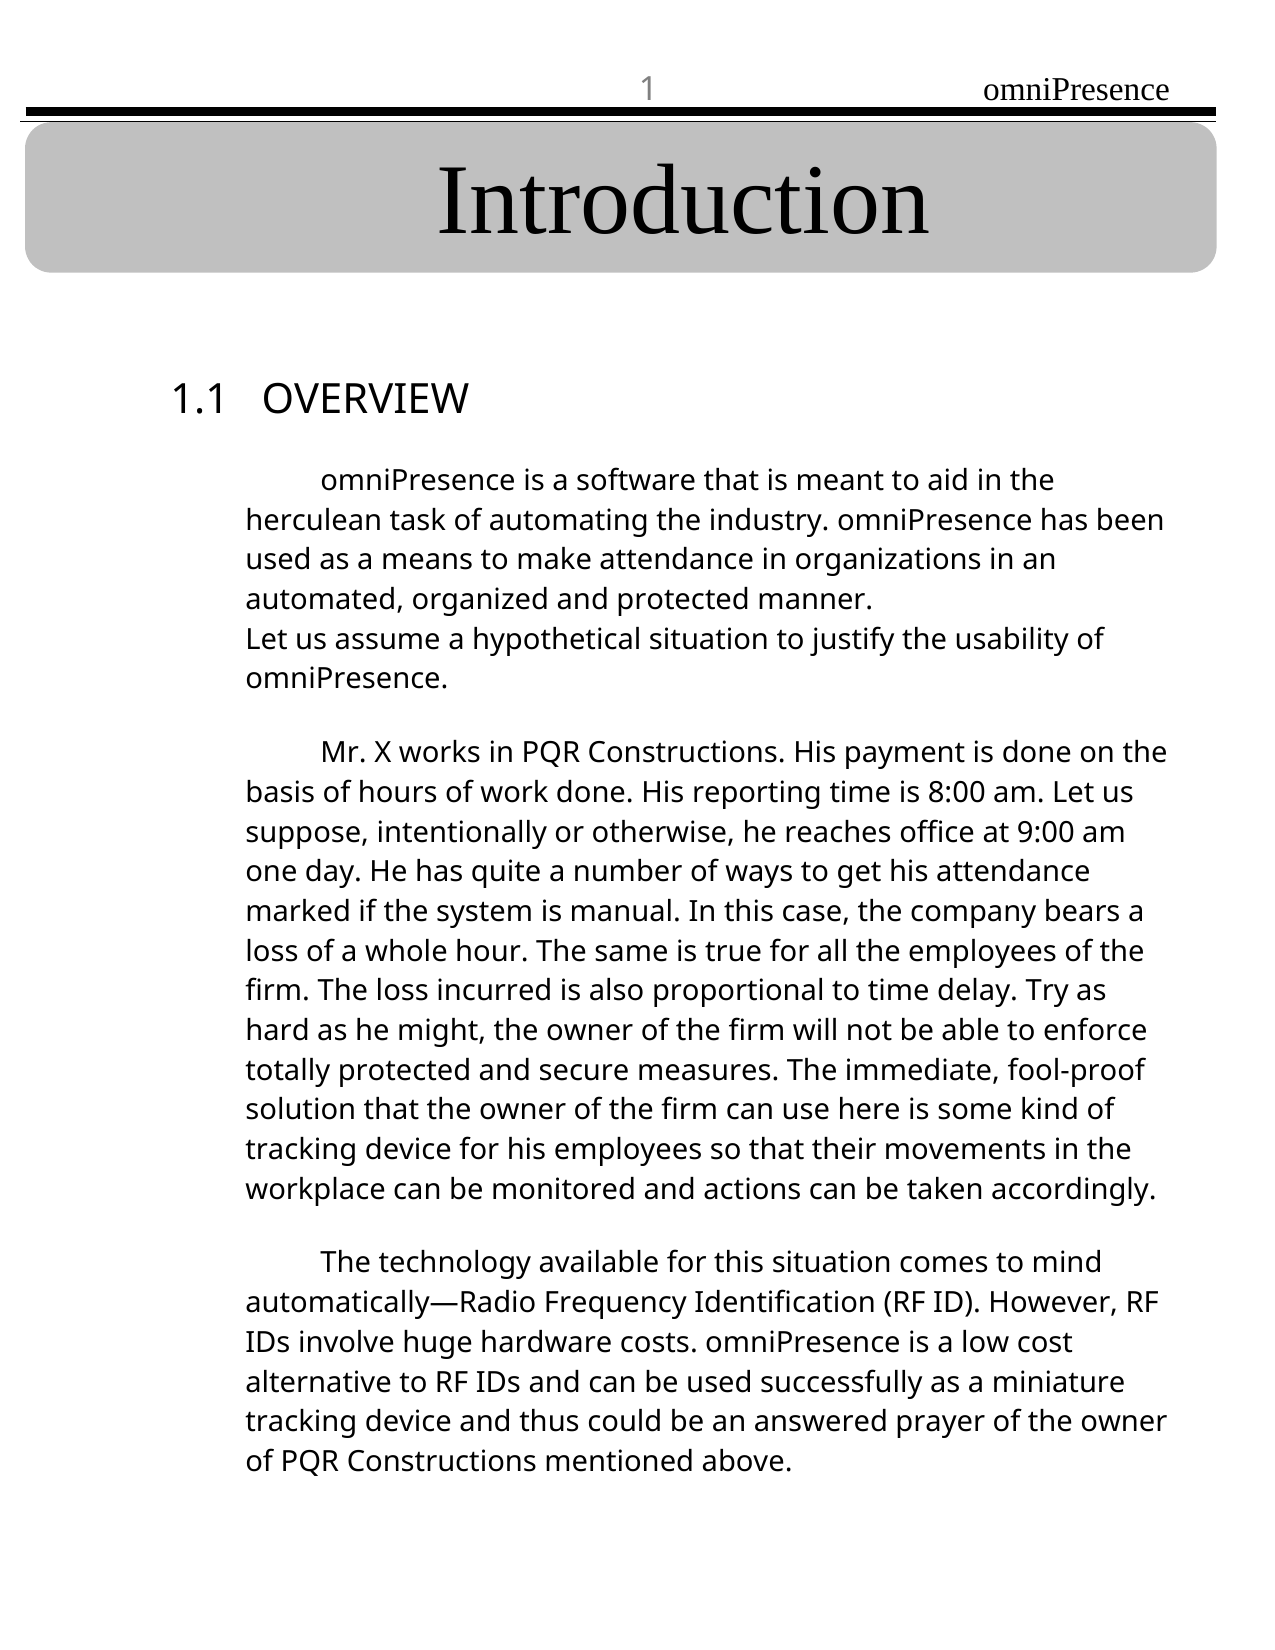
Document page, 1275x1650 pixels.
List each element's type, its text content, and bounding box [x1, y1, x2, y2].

text Let us assume a hypothetical situation to justify the usability of omniPresence. [245, 618, 1170, 697]
text omniPresence is a software that is meant to aid in the herculean task of automating the industry. omniPresence has been used as a means to make attendance in organizations in an automated, organized and protected manner. [245, 459, 1170, 618]
text Mr. X works in PQR Constructions. His payment is done on the basis of hours of work done. His reporting time is 8:00 am. Let us suppose, intentionally or otherwise, he reaches office at 9:00 am one day. He has quite a number of ways to get his attendance marked if the system is manual. In this case, the company bears a loss of a whole hour. The same is true for all the employees of the firm. The loss incurred is also proportional to time delay. Try as hard as he might, the owner of the firm will not be able to enforce totally protected and secure measures. The immediate, fool-proof solution that the owner of the firm can use here is some kind of tracking device for his employees so that their movements in the workplace can be monitored and actions can be taken accordingly. [245, 731, 1170, 1208]
list 1.1 OVERVIEW [133, 368, 1170, 425]
text The technology available for this situation comes to mind automatically—Radio Frequency Identification (RF ID). However, RF IDs involve huge hardware costs. omniPresence is a low cost alternative to RF IDs and can be used successfully as a miniature tracking device and thus could be an answered prayer of the owner of PQR Constructions mentioned above. [245, 1242, 1170, 1480]
